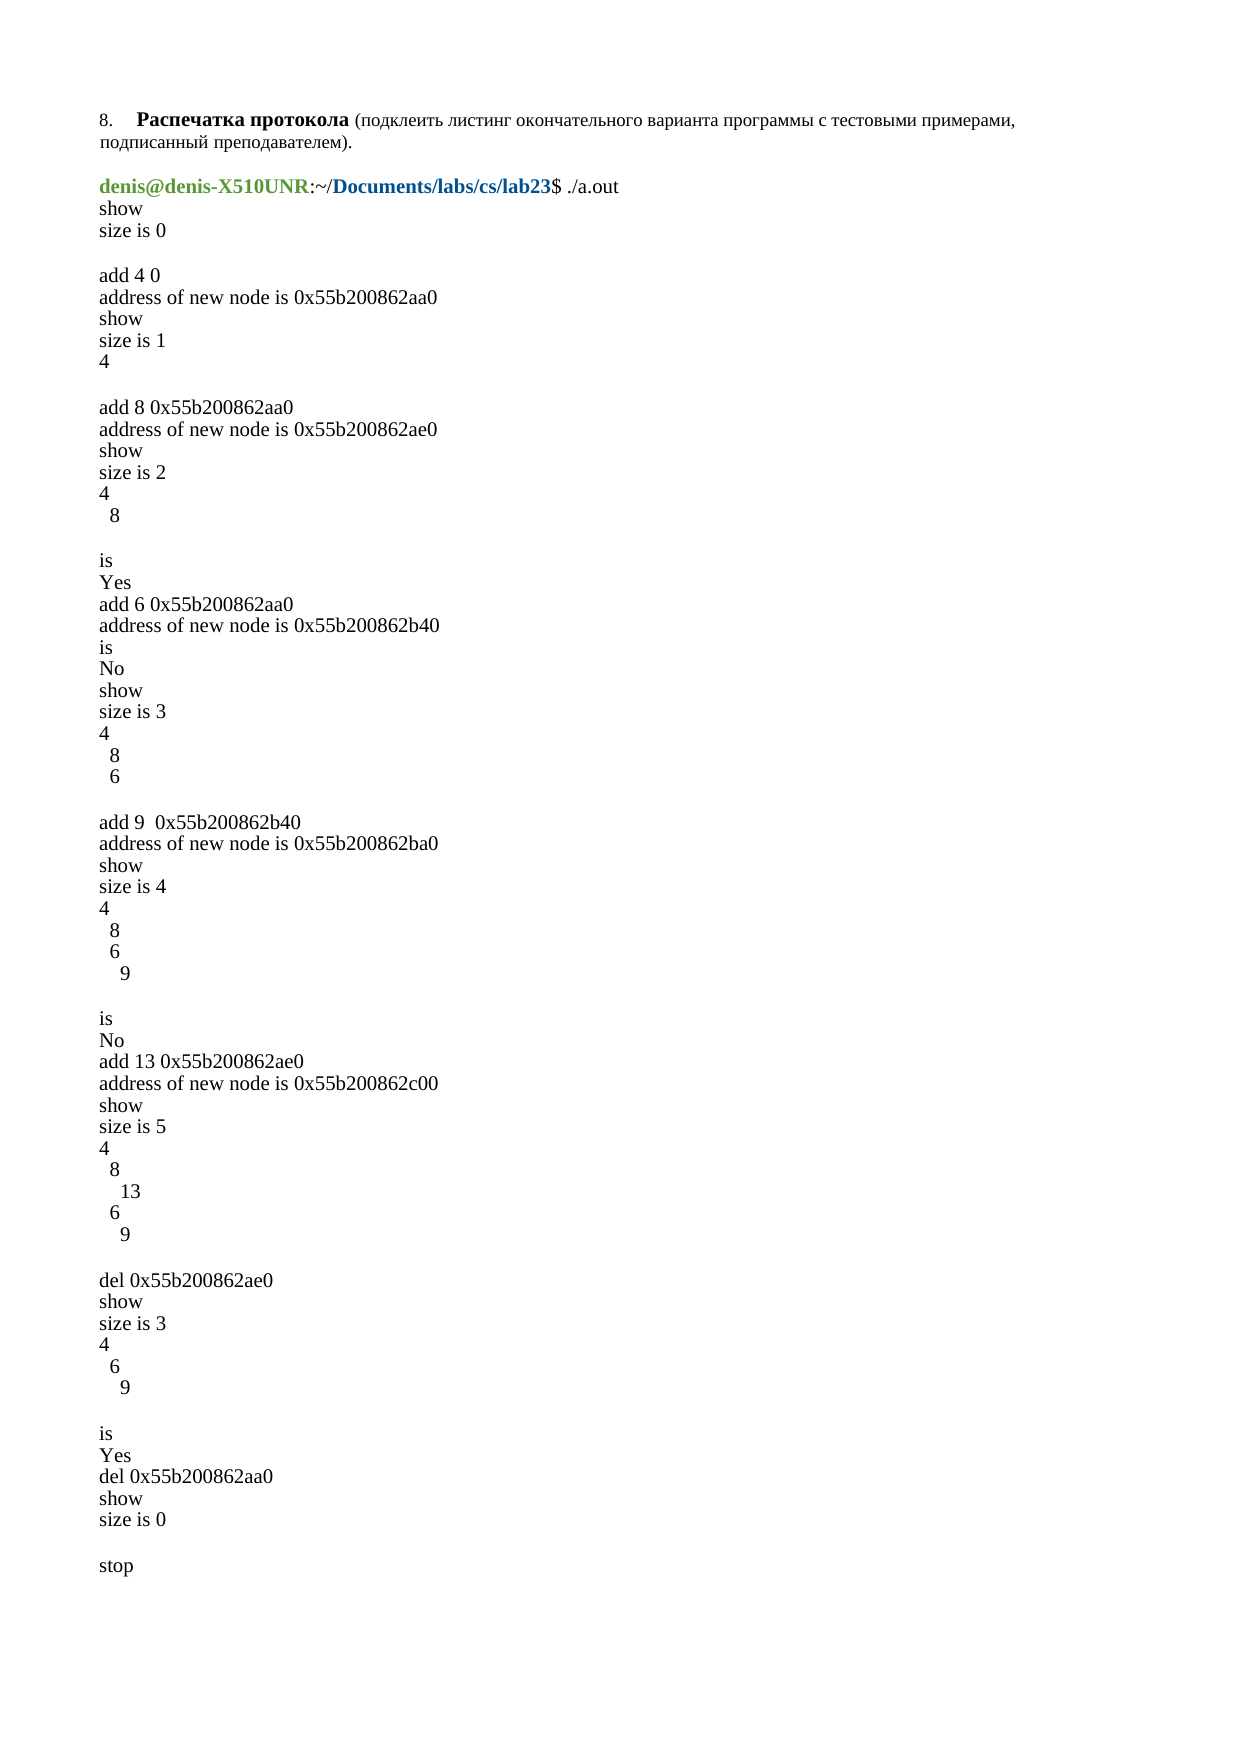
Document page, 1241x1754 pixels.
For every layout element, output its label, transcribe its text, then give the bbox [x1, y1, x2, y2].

text show [99, 1095, 1127, 1116]
text No [99, 1030, 1127, 1052]
text 4 [99, 723, 1127, 745]
text address of new node is 0x55b200862ae0 [99, 419, 1127, 440]
text 13 [99, 1181, 1127, 1203]
text 4 [99, 1138, 1127, 1159]
text 8 [99, 505, 1127, 527]
text show [99, 1291, 1127, 1313]
text size is 0 [99, 220, 1127, 241]
text address of new node is 0x55b200862b40 [99, 615, 1127, 637]
text 6 [99, 1356, 1127, 1378]
text No [99, 658, 1127, 680]
text 4 [99, 483, 1127, 505]
text show [99, 440, 1127, 462]
text is [99, 551, 1127, 572]
text 6 [99, 766, 1127, 788]
text show [99, 855, 1127, 877]
text is [99, 637, 1127, 658]
text size is 0 [99, 1509, 1127, 1531]
text 6 [99, 1203, 1127, 1224]
text del 0x55b200862ae0 [99, 1270, 1127, 1291]
text address of new node is 0x55b200862c00 [99, 1073, 1127, 1095]
text show [99, 680, 1127, 702]
text 6 [99, 941, 1127, 963]
text is [99, 1423, 1127, 1445]
text 8 [99, 745, 1127, 766]
text 4 [99, 1334, 1127, 1356]
text 9 [99, 1224, 1127, 1246]
text is [99, 1008, 1127, 1030]
text add 9 0x55b200862b40 [99, 812, 1127, 833]
text size is 1 [99, 330, 1127, 352]
text size is 5 [99, 1116, 1127, 1138]
text stop [99, 1555, 1127, 1577]
text address of new node is 0x55b200862ba0 [99, 833, 1127, 855]
text add 8 0x55b200862aa0 [99, 397, 1127, 419]
text show [99, 308, 1127, 330]
text del 0x55b200862aa0 [99, 1466, 1127, 1488]
text add 6 0x55b200862aa0 [99, 594, 1127, 615]
text 8 [99, 1159, 1127, 1181]
text show [99, 198, 1127, 220]
text size is 2 [99, 462, 1127, 483]
text Yes [99, 1445, 1127, 1466]
text add 4 0 [99, 265, 1127, 287]
text 9 [99, 1378, 1127, 1399]
text Yes [99, 572, 1127, 594]
text size is 4 [99, 877, 1127, 898]
list Распечатка протокола (подклеить листинг окончательного варианта программы с тестовыми примерами, подписанный преподавателем). [99, 109, 1127, 153]
text 4 [99, 898, 1127, 920]
text 9 [99, 963, 1127, 984]
text add 13 0x55b200862ae0 [99, 1052, 1127, 1073]
text size is 3 [99, 702, 1127, 723]
text 8 [99, 920, 1127, 941]
text show [99, 1488, 1127, 1509]
text size is 3 [99, 1313, 1127, 1334]
text 4 [99, 352, 1127, 373]
text denis@denis-X510UNR:~/Documents/labs/cs/lab23$ ./a.out [99, 177, 1127, 198]
text address of new node is 0x55b200862aa0 [99, 287, 1127, 308]
